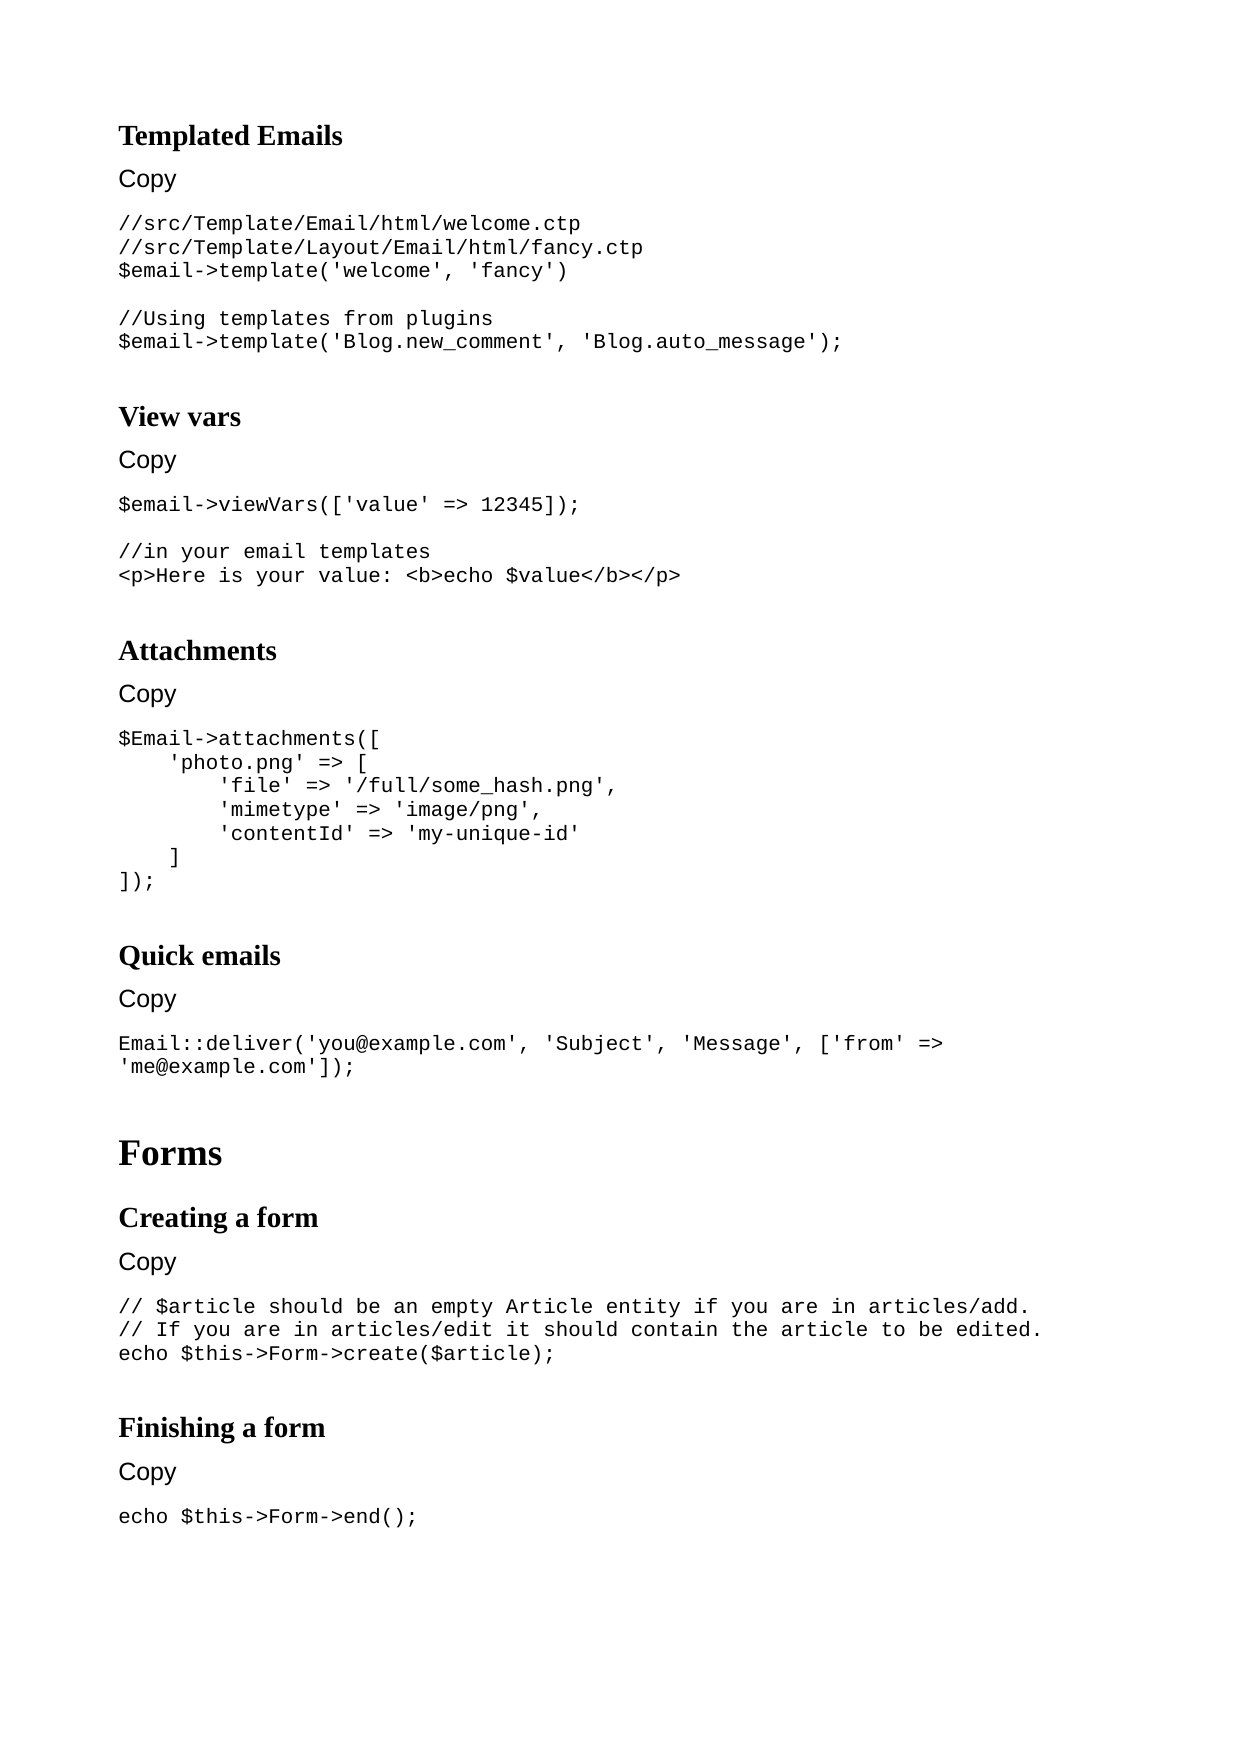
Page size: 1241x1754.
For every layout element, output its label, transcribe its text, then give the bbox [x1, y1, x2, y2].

subtitle Creating a form [118, 1201, 1122, 1234]
text //in your email templates [118, 542, 1122, 565]
text $email->viewVars(['value' => 12345]); [118, 494, 1122, 518]
text // If you are in articles/edit it should contain the article to be edited. [118, 1319, 1122, 1343]
subtitle Finishing a form [118, 1411, 1122, 1444]
text <p>Here is your value: <b>echo $value</b></p> [118, 565, 1122, 589]
text ] [118, 846, 1122, 870]
text 'contentId' => 'my-unique-id' [118, 823, 1122, 846]
text $Email->attachments([ [118, 728, 1122, 752]
text ]); [118, 870, 1122, 893]
subtitle Forms [118, 1130, 1122, 1173]
text echo $this->Form->create($article); [118, 1343, 1122, 1367]
text // $article should be an empty Article entity if you are in articles/add. [118, 1296, 1122, 1319]
text Copy [118, 1457, 1122, 1485]
text Copy [118, 679, 1122, 708]
text $email->template('welcome', 'fancy') [118, 261, 1122, 284]
text Copy [118, 1247, 1122, 1275]
text echo $this->Form->end(); [118, 1506, 1122, 1529]
text 'photo.png' => [ [118, 752, 1122, 775]
subtitle Templated Emails [118, 118, 1122, 152]
subtitle Quick emails [118, 938, 1122, 971]
text $email->template('Blog.new_comment', 'Blog.auto_message'); [118, 331, 1122, 355]
text Copy [118, 164, 1122, 193]
text 'mimetype' => 'image/png', [118, 799, 1122, 823]
text 'file' => '/full/some_hash.png', [118, 775, 1122, 799]
text //src/Template/Layout/Email/html/fancy.ctp [118, 237, 1122, 261]
subtitle View vars [118, 399, 1122, 433]
text Email::deliver('you@example.com', 'Subject', 'Message', ['from' => 'me@example.com']); [118, 1033, 1122, 1080]
text //src/Template/Email/html/welcome.ctp [118, 213, 1122, 237]
text Copy [118, 984, 1122, 1012]
text Copy [118, 445, 1122, 474]
subtitle Attachments [118, 633, 1122, 666]
text //Using templates from plugins [118, 308, 1122, 331]
